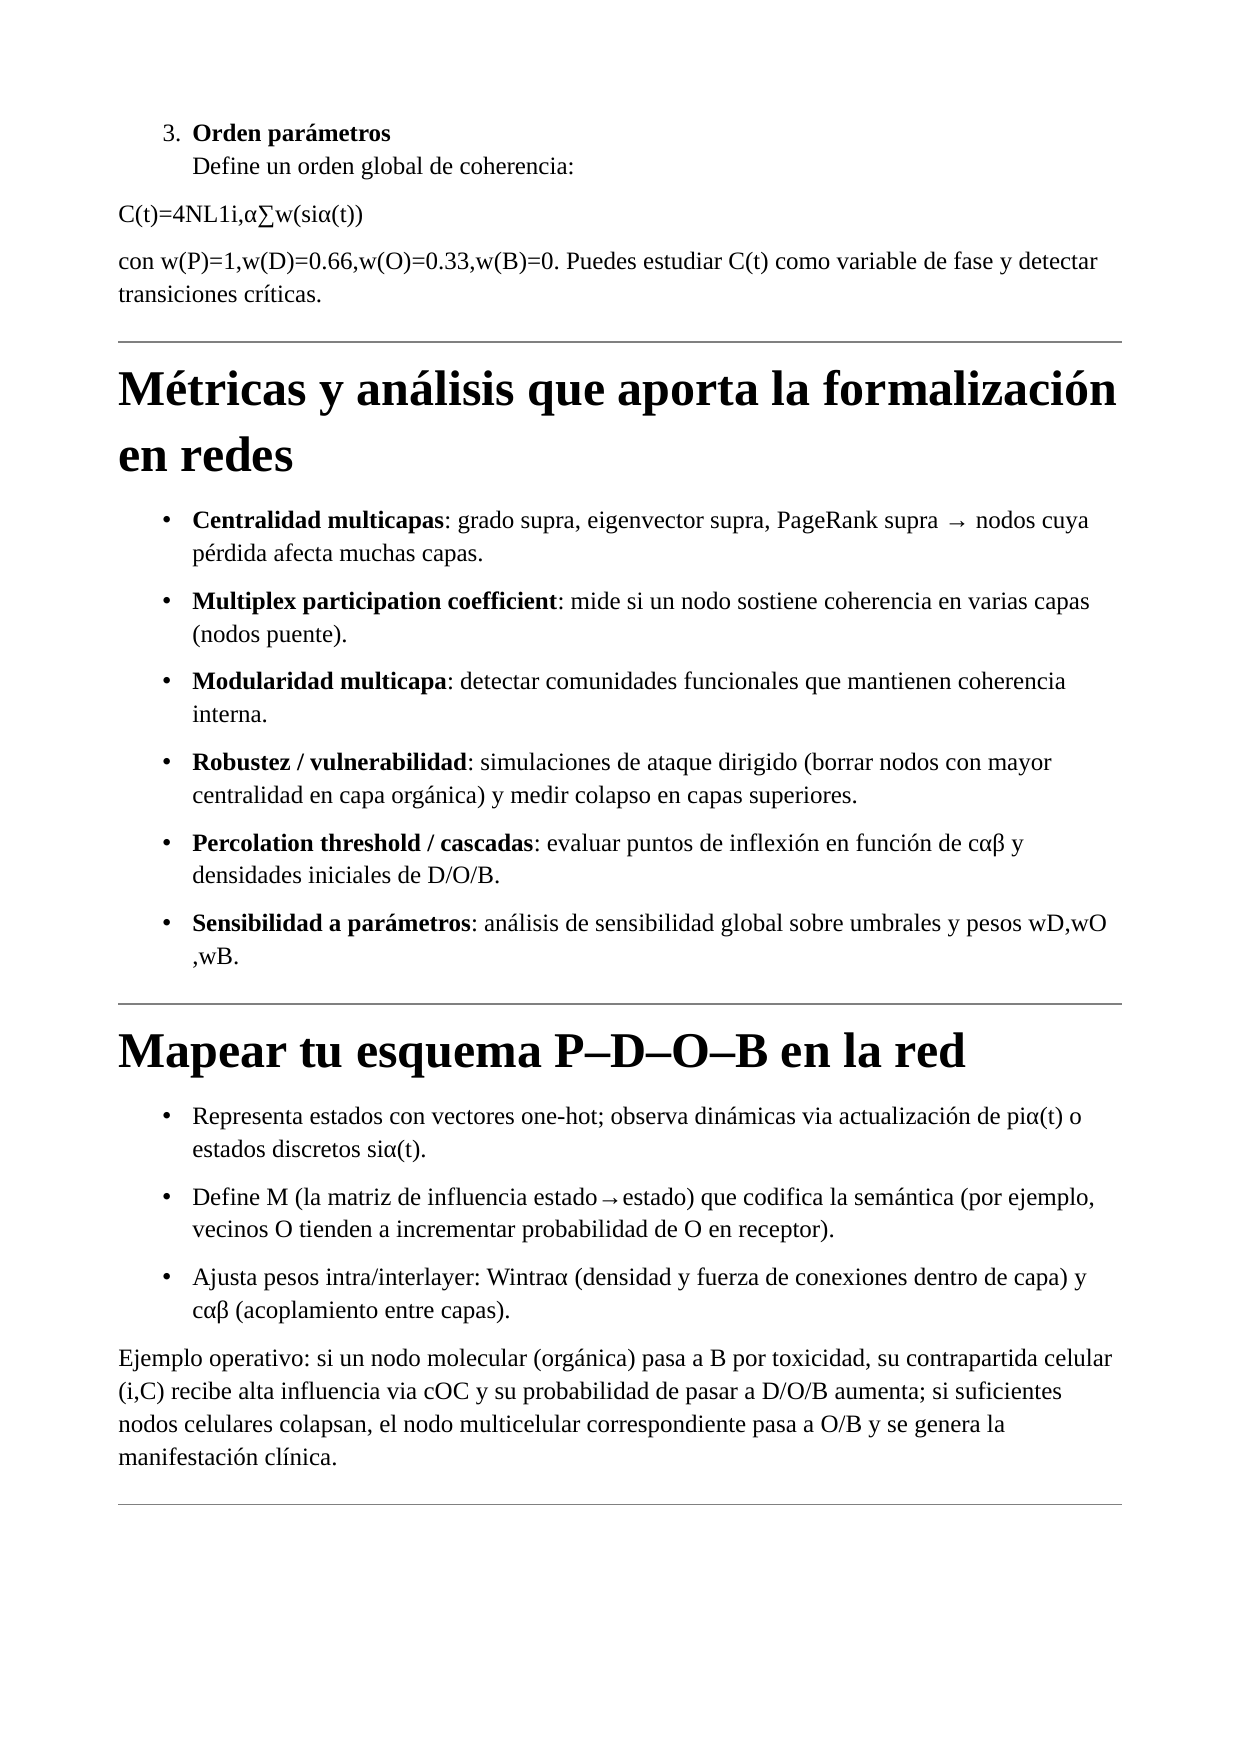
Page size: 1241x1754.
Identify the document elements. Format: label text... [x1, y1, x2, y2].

list Centralidad multicapas: grado supra, eigenvector supra, PageRank supra → nodos cuya pérdida afecta muchas capas. [162, 505, 1122, 567]
list Representa estados con vectores one-hot; observa dinámicas via actualización de piα​(t) o estados discretos siα​(t). [162, 1101, 1122, 1163]
list Percolation threshold / cascadas: evaluar puntos de inflexión en función de cαβ​ y densidades iniciales de D/O/B. [162, 828, 1122, 889]
text C(t)=4NL1​i,α∑​w(siα​(t)) [118, 199, 1122, 227]
list Robustez / vulnerabilidad: simulaciones de ataque dirigido (borrar nodos con mayor centralidad en capa orgánica) y medir colapso en capas superiores. [162, 747, 1122, 809]
subtitle Mapear tu esquema P–D–O–B en la red [118, 1020, 1122, 1078]
list Define M (la matriz de influencia estado→estado) que codifica la semántica (por ejemplo, vecinos O tienden a incrementar probabilidad de O en receptor). [162, 1182, 1122, 1243]
list Multiplex participation coefficient: mide si un nodo sostiene coherencia en varias capas (nodos puente). [162, 586, 1122, 647]
list Orden parámetros Define un orden global de coherencia: [162, 118, 1122, 180]
list Modularidad multicapa: detectar comunidades funcionales que mantienen coherencia interna. [162, 666, 1122, 728]
list Ajusta pesos intra/interlayer: Wintraα​ (densidad y fuerza de conexiones dentro de capa) y cαβ​ (acoplamiento entre capas). [162, 1262, 1122, 1324]
subtitle Métricas y análisis que aporta la formalización en redes [118, 358, 1122, 482]
text Ejemplo operativo: si un nodo molecular (orgánica) pasa a B por toxicidad, su contrapartida celular (i,C) recibe alta influencia via cOC​ y su probabilidad de pasar a D/O/B aumenta; si suficientes nodos celulares colapsan, el nodo multicelular correspondiente pasa a O/B y se genera la manifestación clínica. [118, 1343, 1122, 1471]
list Sensibilidad a parámetros: análisis de sensibilidad global sobre umbrales y pesos wD​,wO​,wB​. [162, 908, 1122, 970]
text con w(P)=1,w(D)=0.66,w(O)=0.33,w(B)=0. Puedes estudiar C(t) como variable de fase y detectar transiciones críticas. [118, 246, 1122, 308]
